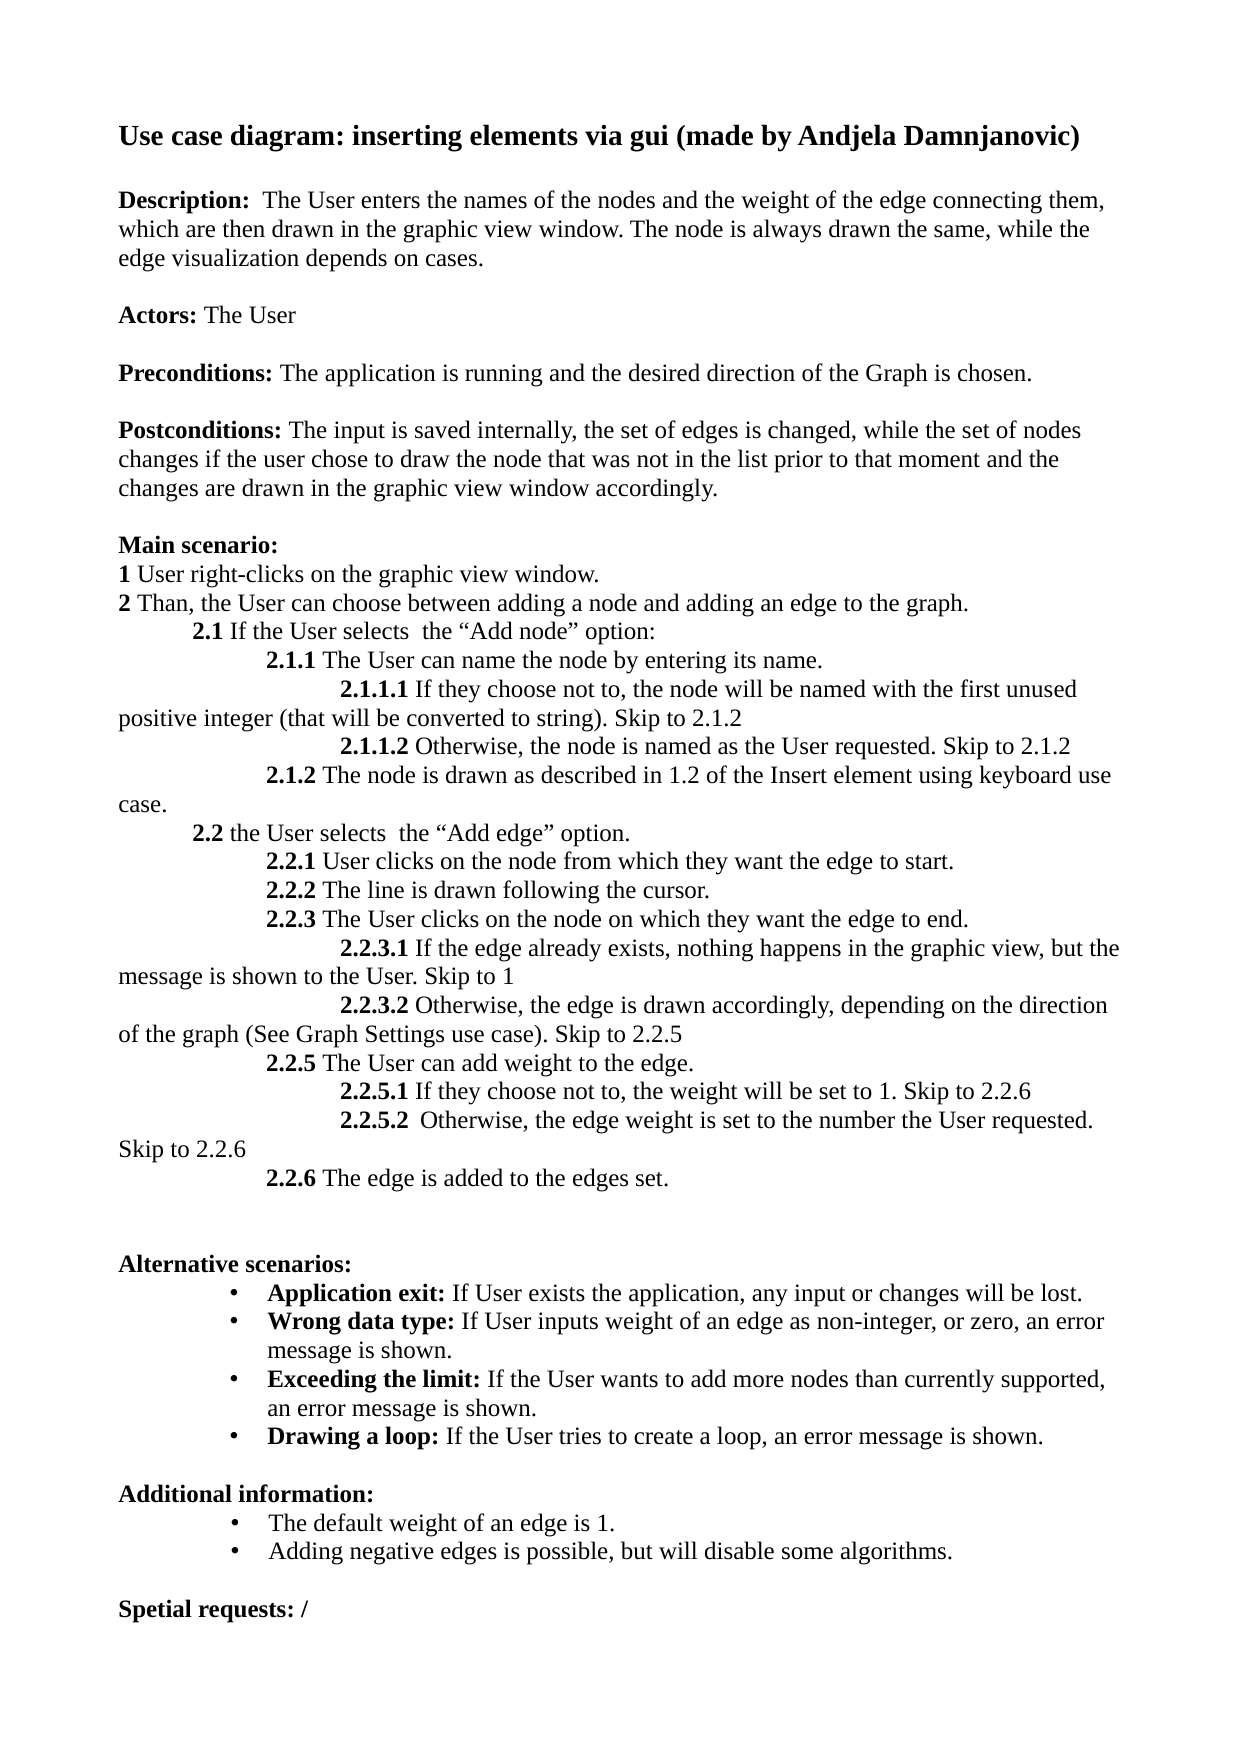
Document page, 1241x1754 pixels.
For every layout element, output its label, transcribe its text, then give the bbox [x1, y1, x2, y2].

text 2.2.3 The User clicks on the node on which they want the edge to end. [118, 904, 1122, 933]
text 2.2.3.1 If the edge already exists, nothing happens in the graphic view, but the message is shown to the User. Skip to 1 [118, 933, 1122, 990]
list Wrong data type: If User inputs weight of an edge as non-integer, or zero, an error message is shown. [229, 1306, 1122, 1364]
list The default weight of an edge is 1. [231, 1508, 1122, 1536]
text 2.2.1 User clicks on the node from which they want the edge to start. [118, 846, 1122, 875]
text Description: The User enters the names of the nodes and the weight of the edge connecting them, which are then drawn in the graphic view window. The node is always drawn the same, while the edge visualization depends on cases. [118, 185, 1122, 271]
text Additional information: [118, 1479, 1122, 1508]
text 2.2.6 The edge is added to the edges set. [118, 1163, 1122, 1191]
text 2.2.2 The line is drawn following the cursor. [118, 875, 1122, 904]
text 2.1.1.2 Otherwise, the node is named as the User requested. Skip to 2.1.2 [118, 731, 1122, 760]
list Exceeding the limit: If the User wants to add more nodes than currently supported, an error message is shown. [229, 1364, 1122, 1421]
text 2.1 If the User selects the “Add node” option: [118, 616, 1122, 645]
list Application exit: If User exists the application, any input or changes will be lost. [229, 1278, 1122, 1306]
text 2.2.5.2 Otherwise, the edge weight is set to the number the User requested. Skip to 2.2.6 [118, 1105, 1122, 1163]
text 2.2.5.1 If they choose not to, the weight will be set to 1. Skip to 2.2.6 [118, 1076, 1122, 1105]
text Postconditions: The input is saved internally, the set of edges is changed, while the set of nodes changes if the user chose to draw the node that was not in the list prior to that moment and the changes are drawn in the graphic view window accordingly. [118, 415, 1122, 501]
text Spetial requests: / [118, 1594, 1122, 1623]
text Actors: The User [118, 300, 1122, 329]
text 2.1.1.1 If they choose not to, the node will be named with the first unused positive integer (that will be converted to string). Skip to 2.1.2 [118, 674, 1122, 731]
list Adding negative edges is possible, but will disable some algorithms. [231, 1536, 1122, 1565]
text 2 Than, the User can choose between adding a node and adding an edge to the graph. [118, 588, 1122, 616]
text 2.2.5 The User can add weight to the edge. [118, 1048, 1122, 1076]
list Drawing a loop: If the User tries to create a loop, an error message is shown. [229, 1421, 1122, 1450]
text 2.2 the User selects the “Add edge” option. [118, 818, 1122, 846]
text Main scenario: [118, 530, 1122, 559]
text Preconditions: The application is running and the desired direction of the Graph is chosen. [118, 358, 1122, 386]
text 2.2.3.2 Otherwise, the edge is drawn accordingly, depending on the direction of the graph (See Graph Settings use case). Skip to 2.2.5 [118, 990, 1122, 1048]
text Use case diagram: inserting elements via gui (made by Andjela Damnjanovic) [118, 118, 1122, 152]
text Alternative scenarios: [118, 1249, 1122, 1278]
text 1 User right-clicks on the graphic view window. [118, 559, 1122, 588]
text 2.1.1 The User can name the node by entering its name. [118, 645, 1122, 674]
text 2.1.2 The node is drawn as described in 1.2 of the Insert element using keyboard use case. [118, 760, 1122, 818]
